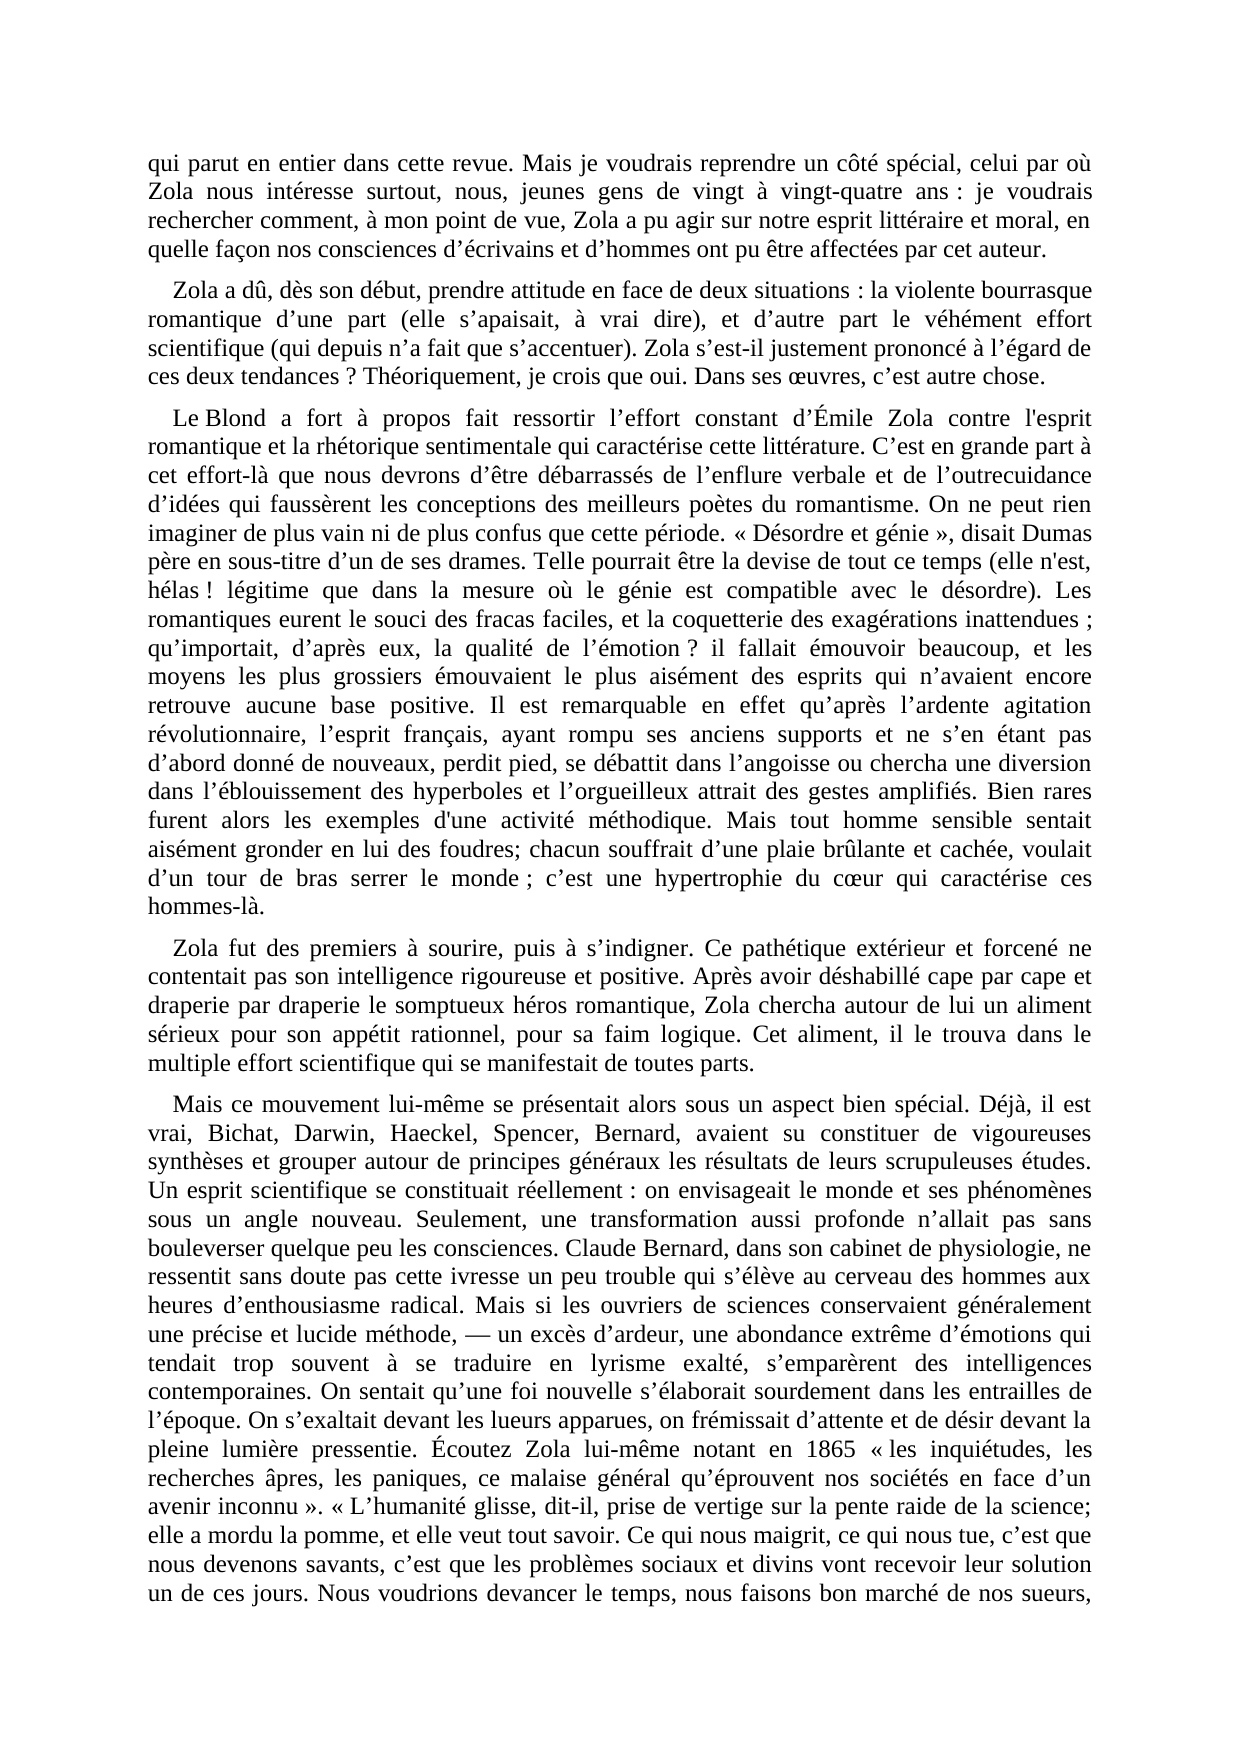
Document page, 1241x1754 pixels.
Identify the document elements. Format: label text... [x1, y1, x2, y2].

text Mais ce mouvement lui-même se présentait alors sous un aspect bien spécial. Déjà, il est vrai, Bichat, Darwin, Haeckel, Spencer, Bernard, avaient su constituer de vigoureuses synthèses et grouper autour de principes généraux les résultats de leurs scrupuleuses études. Un esprit scientifique se constituait réellement : on envisageait le monde et ses phénomènes sous un angle nouveau. Seulement, une transformation aussi profonde n’allait pas sans bouleverser quelque peu les consciences. Claude Bernard, dans son cabinet de physiologie, ne ressentit sans doute pas cette ivresse un peu trouble qui s’élève au cerveau des hommes aux heures d’enthousiasme radical. Mais si les ouvriers de sciences conservaient généralement une précise et lucide méthode, — un excès d’ardeur, une abondance extrême d’émotions qui tendait trop souvent à se traduire en lyrisme exalté, s’emparèrent des intelligences contemporaines. On sentait qu’une foi nouvelle s’élaborait sourdement dans les entrailles de l’époque. On s’exaltait devant les lueurs apparues, on frémissait d’attente et de désir devant la pleine lumière pressentie. Écoutez Zola lui-même notant en 1865 « les inquiétudes, les recherches âpres, les paniques, ce malaise général qu’éprouvent nos sociétés en face d’un avenir inconnu ». « L’humanité glisse, dit-il, prise de vertige sur la pente raide de la science; elle a mordu la pomme, et elle veut tout savoir. Ce qui nous maigrit, ce qui nous tue, c’est que nous devenons savants, c’est que les problèmes sociaux et divins vont recevoir leur solution un de ces jours. Nous voudrions devancer le temps, nous faisons bon marché de nos sueurs, [148, 1089, 1093, 1606]
text Le Blond a fort à propos fait ressortir l’effort constant d’Émile Zola contre l'esprit romantique et la rhétorique sentimentale qui caractérise cette littérature. C’est en grande part à cet effort-là que nous devrons d’être débarrassés de l’enflure verbale et de l’outrecuidance d’idées qui faussèrent les conceptions des meilleurs poètes du romantisme. On ne peut rien imaginer de plus vain ni de plus confus que cette période. « Désordre et génie », disait Dumas père en sous-titre d’un de ses drames. Telle pourrait être la devise de tout ce temps (elle n'est, hélas ! légitime que dans la mesure où le génie est compatible avec le désordre). Les romantiques eurent le souci des fracas faciles, et la coquetterie des exagérations inattendues ; qu’importait, d’après eux, la qualité de l’émotion ? il fallait émouvoir beaucoup, et les moyens les plus grossiers émouvaient le plus aisément des esprits qui n’avaient encore retrouve aucune base positive. Il est remarquable en effet qu’après l’ardente agitation révolutionnaire, l’esprit français, ayant rompu ses anciens supports et ne s’en étant pas d’abord donné de nouveaux, perdit pied, se débattit dans l’angoisse ou chercha une diversion dans l’éblouissement des hyperboles et l’orgueilleux attrait des gestes amplifiés. Bien rares furent alors les exemples d'une activité méthodique. Mais tout homme sensible sentait aisément gronder en lui des foudres; chacun souffrait d’une plaie brûlante et cachée, voulait d’un tour de bras serrer le monde ; c’est une hypertrophie du cœur qui caractérise ces hommes-là. [148, 403, 1093, 920]
text Zola fut des premiers à sourire, puis à s’indigner. Ce pathétique extérieur et forcené ne contentait pas son intelligence rigoureuse et positive. Après avoir déshabillé cape par cape et draperie par draperie le somptueux héros romantique, Zola chercha autour de lui un aliment sérieux pour son appétit rationnel, pour sa faim logique. Cet aliment, il le trouva dans le multiple effort scientifique qui se manifestait de toutes parts. [148, 933, 1093, 1076]
text qui parut en entier dans cette revue. Mais je voudrais reprendre un côté spécial, celui par où Zola nous intéresse surtout, nous, jeunes gens de vingt à vingt-quatre ans : je voudrais rechercher comment, à mon point de vue, Zola a pu agir sur notre esprit littéraire et moral, en quelle façon nos consciences d’écrivains et d’hommes ont pu être affectées par cet auteur. [148, 148, 1093, 263]
text Zola a dû, dès son début, prendre attitude en face de deux situations : la violente bourrasque romantique d’une part (elle s’apaisait, à vrai dire), et d’autre part le véhément effort scientifique (qui depuis n’a fait que s’accentuer). Zola s’est-il justement prononcé à l’égard de ces deux tendances ? Théoriquement, je crois que oui. Dans ses œuvres, c’est autre chose. [148, 275, 1093, 390]
